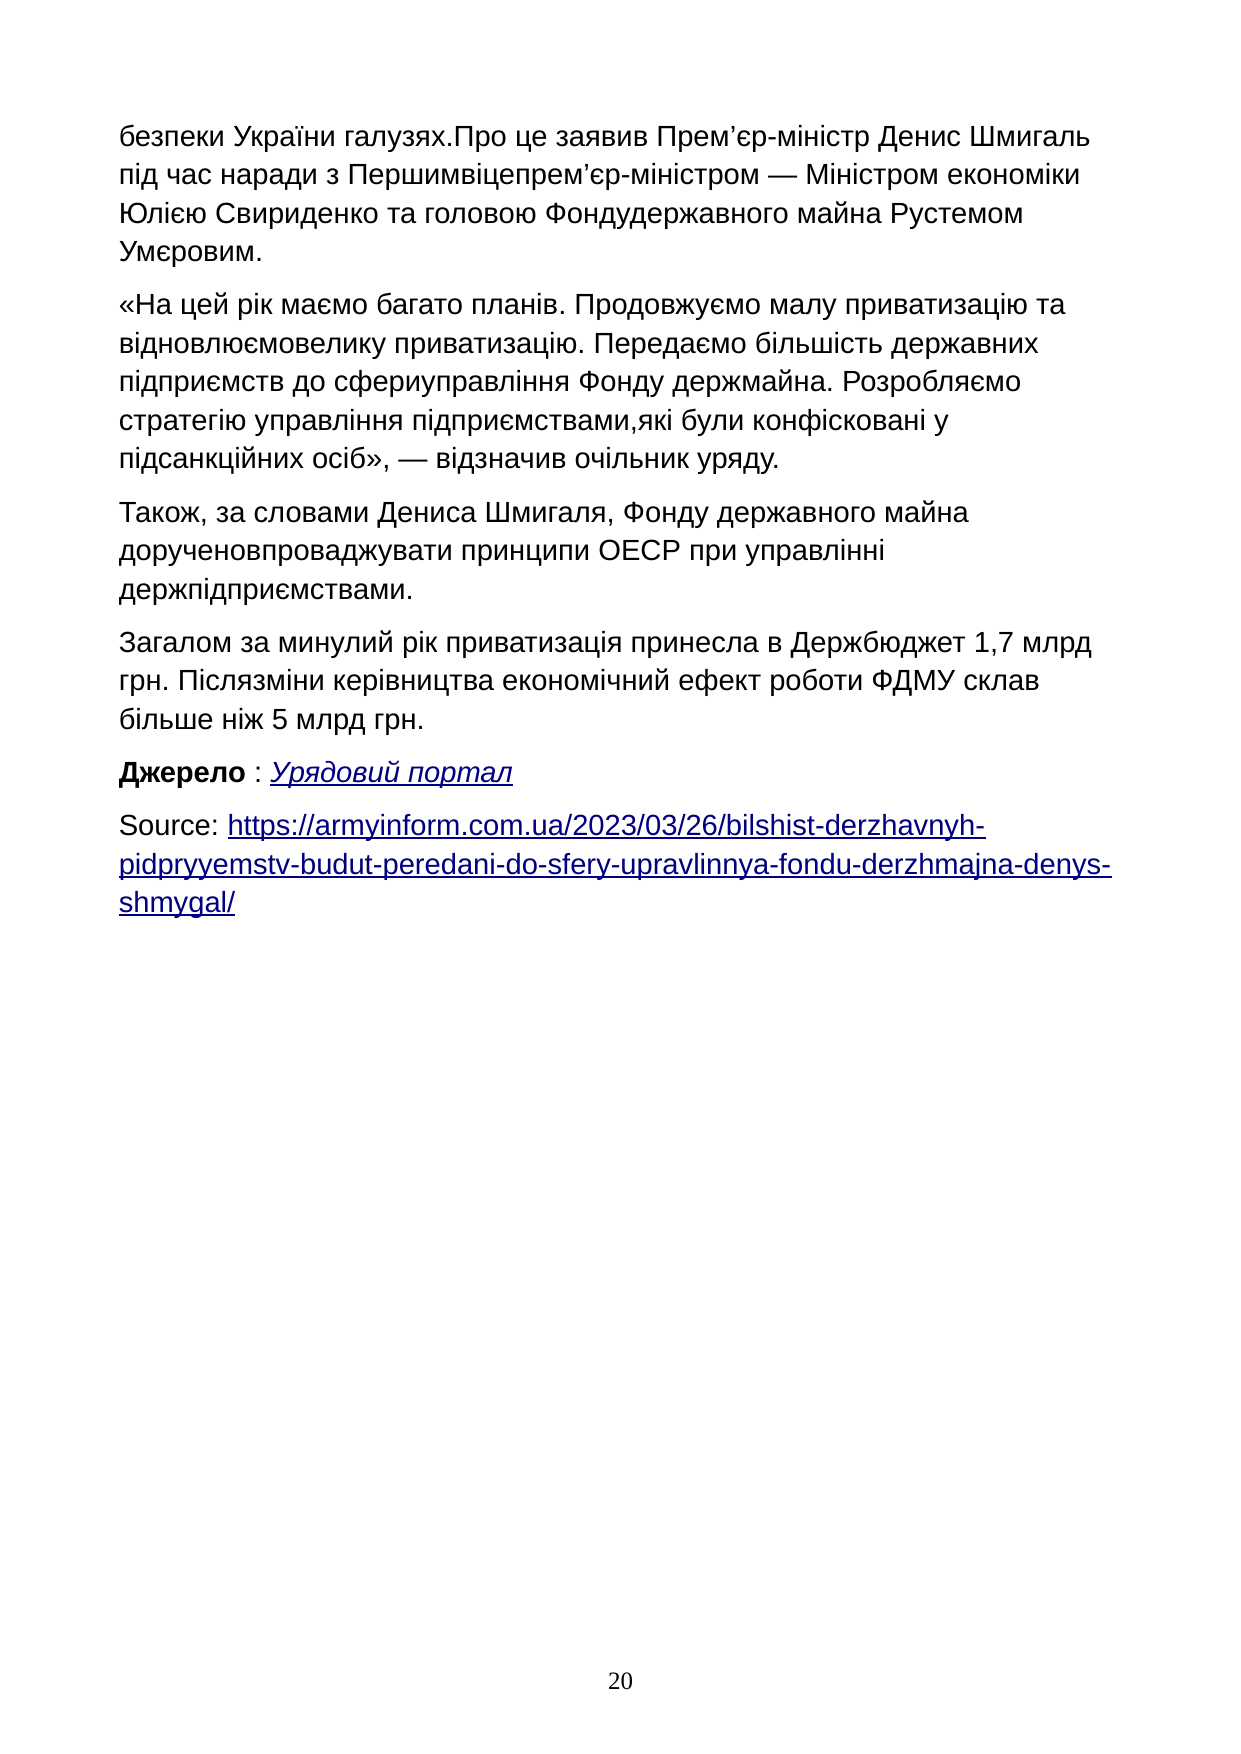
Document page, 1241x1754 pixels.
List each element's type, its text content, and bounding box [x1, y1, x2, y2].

text Загалом за минулий рік приватизація принесла в Держбюджет 1,7 млрд грн. Післязміни керівництва економічний ефект роботи ФДМУ склав більше ніж 5 млрд грн. [118, 625, 1122, 735]
text Також, за словами Дениса Шмигаля, Фонду державного майна дорученовпроваджувати принципи ОЕСР при управлінні держпідприємствами. [118, 494, 1122, 605]
text «На цей рік маємо багато планів. Продовжуємо малу приватизацію та відновлюємовелику приватизацію. Передаємо більшість державних підприємств до сфериуправління Фонду держмайна. Розробляємо стратегію управління підприємствами,які були конфісковані у підсанкційних осіб», — відзначив очільник уряду. [118, 287, 1122, 475]
text Джерело : Урядовий портал [118, 755, 1122, 788]
text безпеки України галузях.Про це заявив Прем’єр-міністр Денис Шмигаль під час наради з Першимвіцепрем’єр-міністром — Міністром економіки Юлією Свириденко та головою Фондудержавного майна Рустемом Умєровим. [118, 118, 1122, 268]
text Source: https://armyinform.com.ua/2023/03/26/bilshist-derzhavnyh-pidpryyemstv-budut-peredani-do-sfery-upravlinnya-fondu-derzhmajna-denys-shmygal/ [118, 808, 1122, 919]
